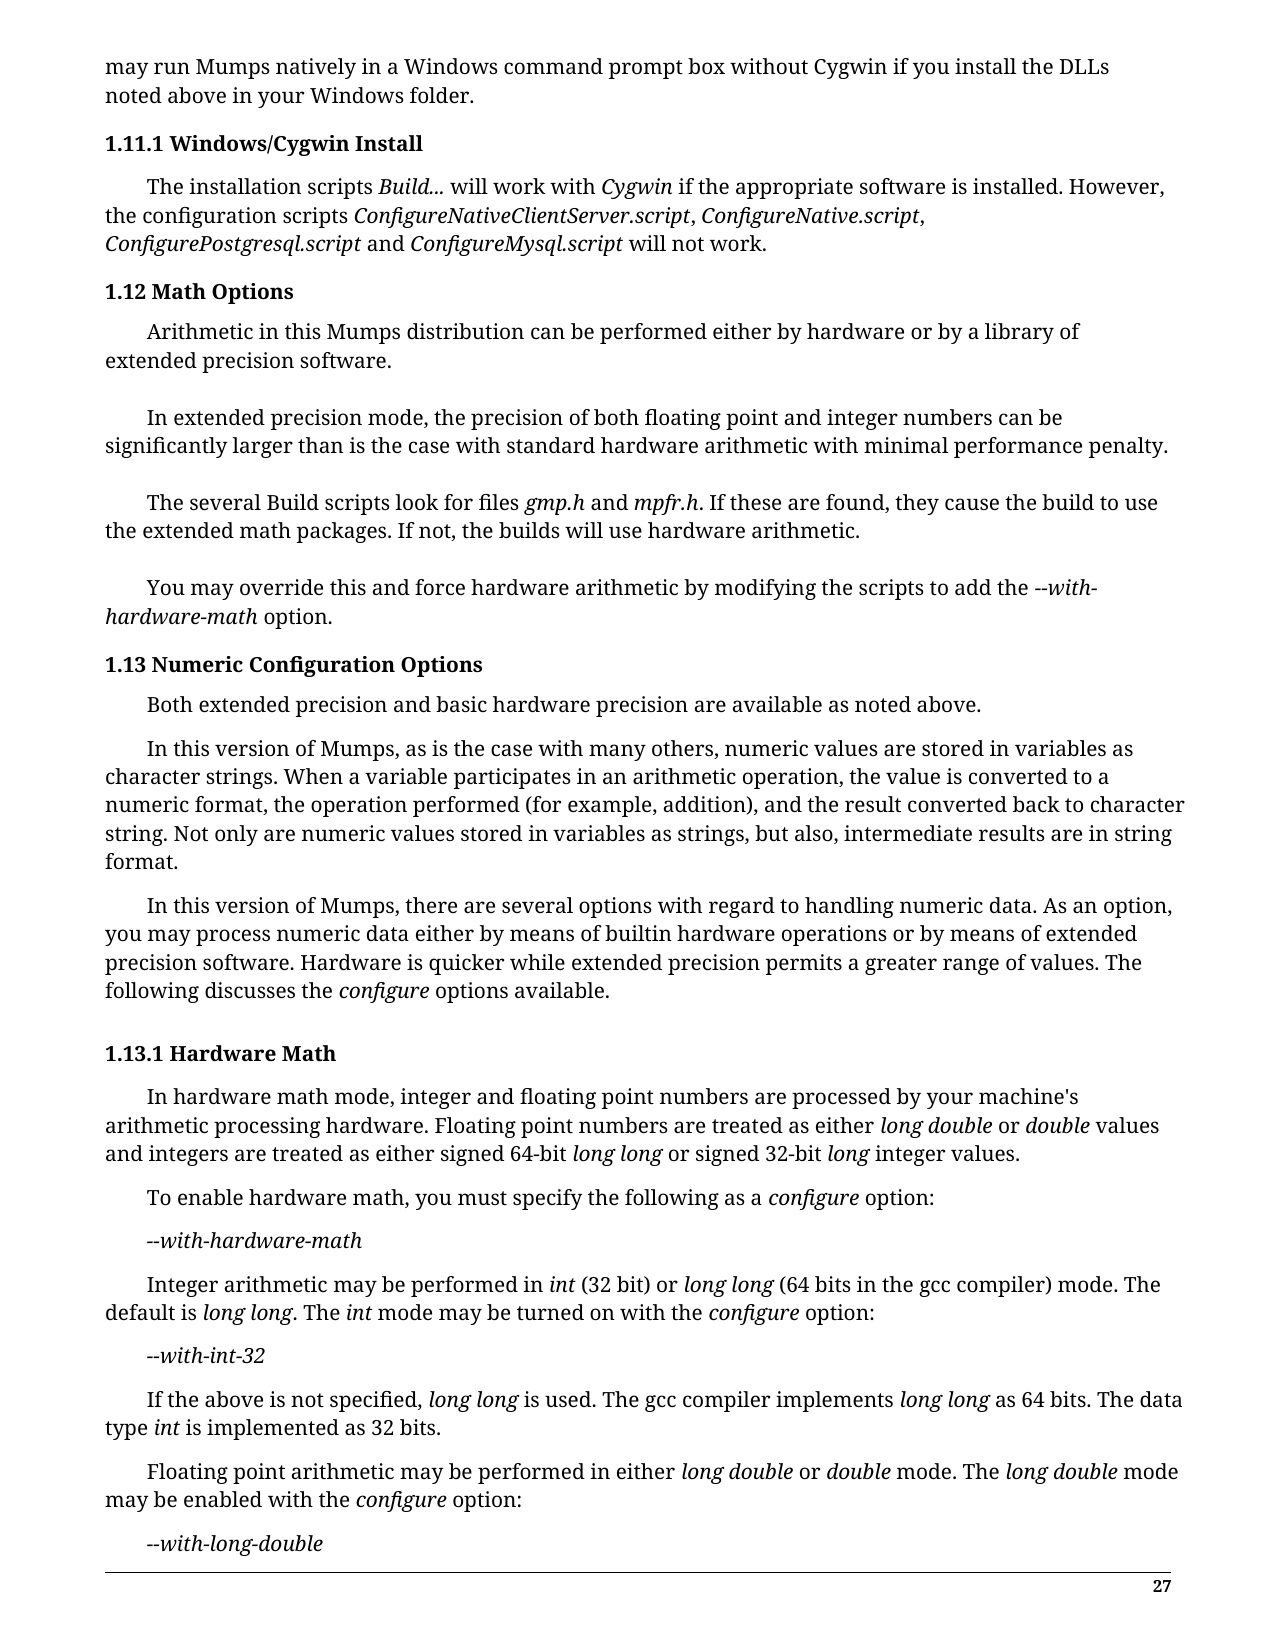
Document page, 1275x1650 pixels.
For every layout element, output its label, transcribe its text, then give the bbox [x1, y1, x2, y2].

text --with-int-32 [105, 1342, 1186, 1370]
text Arithmetic in this Mumps distribution can be performed either by hardware or by a library of extended precision software. [105, 317, 1171, 374]
text Floating point arithmetic may be performed in either long double or double mode. The long double mode may be enabled with the configure option: [105, 1457, 1186, 1514]
subtitle Numeric Configuration Options [105, 650, 1186, 678]
subtitle Math Options [105, 277, 1186, 306]
subtitle Hardware Math [105, 1039, 1186, 1067]
text In this version of Mumps, there are several options with regard to handling numeric data. As an option, you may process numeric data either by means of builtin hardware operations or by means of extended precision software. Hardware is quicker while extended precision permits a greater range of values. The following discusses the configure options available. [105, 891, 1186, 1004]
text To enable hardware math, you must specify the following as a configure option: [105, 1183, 1186, 1211]
text may run Mumps natively in a Windows command prompt box without Cygwin if you install the DLLs noted above in your Windows folder. [105, 52, 1171, 109]
text In extended precision mode, the precision of both floating point and integer numbers can be significantly larger than is the case with standard hardware arithmetic with minimal performance penalty. [105, 403, 1171, 460]
text You may override this and force hardware arithmetic by modifying the scripts to add the --with-hardware-math option. [105, 573, 1171, 630]
text In hardware math mode, integer and floating point numbers are processed by your machine's arithmetic processing hardware. Floating point numbers are treated as either long double or double values and integers are treated as either signed 64-bit long long or signed 32-bit long integer values. [105, 1082, 1186, 1168]
text --with-hardware-math [105, 1226, 1186, 1255]
text The several Build scripts look for files gmp.h and mpfr.h. If these are found, they cause the build to use the extended math packages. If not, the builds will use hardware arithmetic. [105, 488, 1171, 545]
text In this version of Mumps, as is the case with many others, numeric values are stored in variables as character strings. When a variable participates in an arithmetic operation, the value is converted to a numeric format, the operation performed (for example, addition), and the result converted back to character string. Not only are numeric values stored in variables as strings, but also, intermediate results are in string format. [105, 734, 1186, 876]
text If the above is not specified, long long is used. The gcc compiler implements long long as 64 bits. The data type int is implemented as 32 bits. [105, 1385, 1186, 1442]
subtitle Windows/Cygwin Install [105, 129, 1186, 157]
text Integer arithmetic may be performed in int (32 bit) or long long (64 bits in the gcc compiler) mode. The default is long long. The int mode may be turned on with the configure option: [105, 1270, 1186, 1327]
text Both extended precision and basic hardware precision are available as noted above. [105, 690, 1186, 719]
text The installation scripts Build... will work with Cygwin if the appropriate software is installed. However, the configuration scripts ConfigureNativeClientServer.script, ConfigureNative.script, ConfigurePostgresql.script and ConfigureMysql.script will not work. [105, 172, 1171, 258]
text --with-long-double [105, 1529, 1186, 1557]
